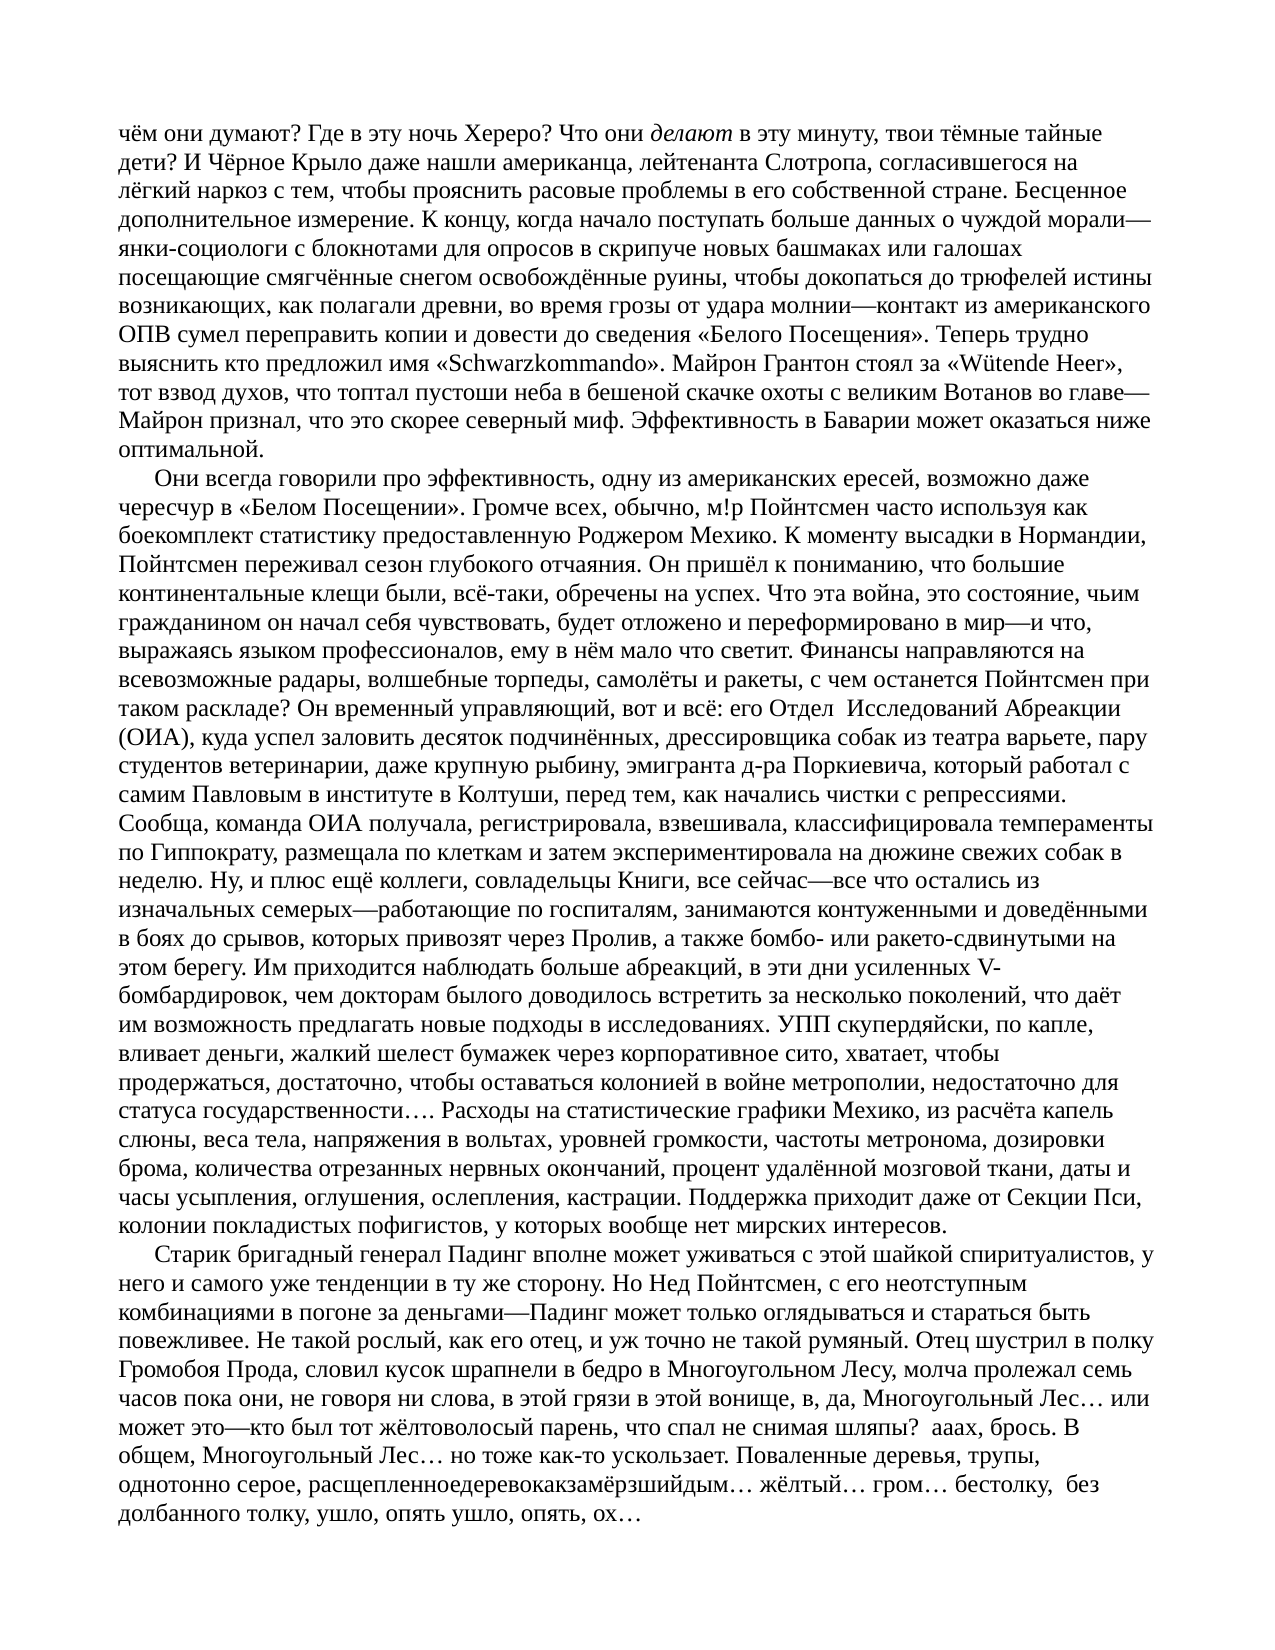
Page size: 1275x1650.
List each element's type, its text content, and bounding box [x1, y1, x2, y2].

text Они всегда говорили про эффективность, одну из американских ересей, возможно даже чересчур в «Белом Посещении». Громче всех, обычно, м!р Пойнтсмен часто используя как боекомплект статистику предоставленную Роджером Мехико. К моменту высадки в Нормандии, Пойнтсмен переживал сезон глубокого отчаяния. Он пришёл к пониманию, что большие континентальные клещи были, всё-таки, обречены на успех. Что эта война, это состояние, чьим гражданином он начал себя чувствовать, будет отложено и переформировано в мир—и что, выражаясь языком профессионалов, ему в нём мало что светит. Финансы направляются на всевозможные радары, волшебные торпеды, самолёты и ракеты, с чем останется Пойнтсмен при таком раскладе? Он временный управляющий, вот и всё: его Отдел Исследований Абреакции (ОИА), куда успел заловить десяток подчинённых, дрессировщика собак из театра варьете, пару студентов ветеринарии, даже крупную рыбину, эмигранта д-ра Поркиевича, который работал с самим Павловым в институте в Колтуши, перед тем, как начались чистки с репрессиями. Сообща, команда ОИА получала, регистрировала, взвешивала, классифицировала темпераменты по Гиппократу, размещала по клеткам и затем экспериментировала на дюжине свежих собак в неделю. Ну, и плюс ещё коллеги, совладельцы Книги, все сейчас—все что остались из изначальных семерых—работающие по госпиталям, занимаются контуженными и доведёнными в боях до срывов, которых привозят через Пролив, а также бомбо- или ракето-сдвинутыми на этом берегу. Им приходится наблюдать больше абреакций, в эти дни усиленных V-бомбардировок, чем докторам былого доводилось встретить за несколько поколений, что даёт им возможность предлагать новые подходы в исследованиях. УПП скупердяйски, по капле, вливает деньги, жалкий шелест бумажек через корпоративное сито, хватает, чтобы продержаться, достаточно, чтобы оставаться колонией в войне метрополии, недостаточно для статуса государственности…. Расходы на статистические графики Мехико, из расчёта капель слюны, веса тела, напряжения в вольтах, уровней громкости, частоты метронома, дозировки брома, количества отрезанных нервных окончаний, процент удалённой мозговой ткани, даты и часы усыпления, оглушения, ослепления, кастрации. Поддержка приходит даже от Секции Пси, колонии покладистых пофигистов, у которых вообще нет мирских интересов. [118, 463, 1157, 1239]
text чём они думают? Где в эту ночь Хереро? Что они делают в эту минуту, твои тёмные тайные дети? И Чёрное Крыло даже нашли американца, лейтенанта Слотропа, согласившегося на лёгкий наркоз с тем, чтобы прояснить расовые проблемы в его собственной стране. Бесценное дополнительное измерение. К концу, когда начало поступать больше данных о чуждой морали—янки-социологи с блокнотами для опросов в скрипуче новых башмаках или галошах посещающие смягчённые снегом освобождённые руины, чтобы докопаться до трюфелей истины возникающих, как полагали древни, во время грозы от удара молнии—контакт из американского ОПВ сумел переправить копии и довести до сведения «Белого Посещения». Теперь трудно выяснить кто предложил имя «Schwarzkommando». Майрон Грантон стоял за «Wütende Heer», тот взвод духов, что топтал пустоши неба в бешеной скачке охоты с великим Вотанов во главе—Майрон признал, что это скорее северный миф. Эффективность в Баварии может оказаться ниже оптимальной. [118, 118, 1157, 463]
text Старик бригадный генерал Падинг вполне может уживаться с этой шайкой спиритуалистов, у него и самого уже тенденции в ту же сторону. Но Нед Пойнтсмен, с его неотступным комбинациями в погоне за деньгами—Падинг может только оглядываться и стараться быть повежливее. Не такой рослый, как его отец, и уж точно не такой румяный. Отец шустрил в полку Громобоя Прода, словил кусок шрапнели в бедро в Многоугольном Лесу, молча пролежал семь часов пока они, не говоря ни слова, в этой грязи в этой вонище, в, да, Многоугольный Лес… или может это—кто был тот жёлтоволосый парень, что спал не снимая шляпы? ааах, брось. В общем, Многоугольный Лес… но тоже как-то ускользает. Поваленные деревья, трупы, однотонно серое, расщепленноедеревокакзамёрзшийдым… жёлтый… гром… бестолку, без долбанного толку, ушло, опять ушло, опять, ох… [118, 1239, 1157, 1527]
